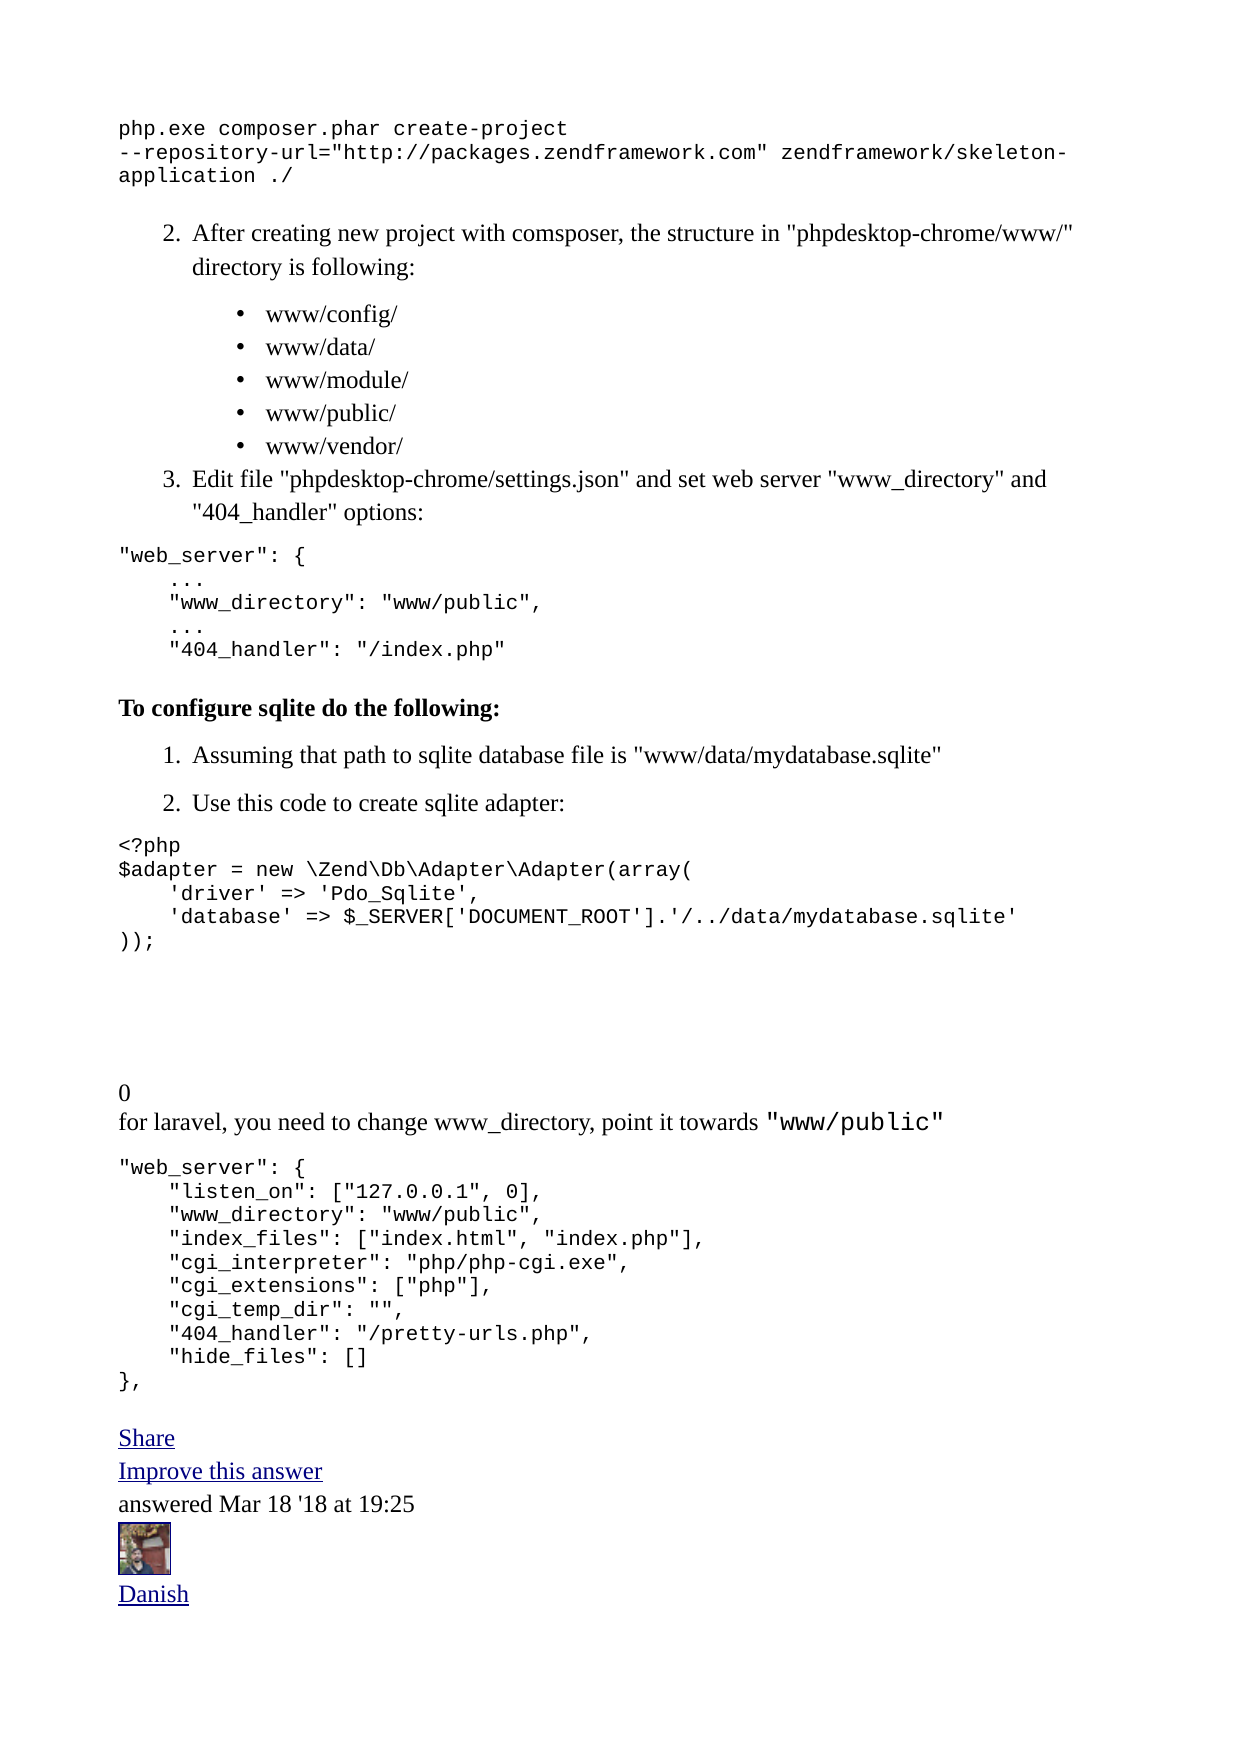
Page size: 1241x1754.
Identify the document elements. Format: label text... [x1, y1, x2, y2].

list www/vendor/ [236, 431, 1122, 460]
list www/config/ [236, 299, 1122, 328]
text "cgi_temp_dir": "", [118, 1299, 1122, 1323]
text ... [118, 616, 1122, 639]
text $adapter = new \Zend\Db\Adapter\Adapter(array( [118, 859, 1122, 883]
text for laravel, you need to change www_directory, point it towards "www/public" [118, 1107, 1122, 1138]
text )); [118, 930, 1122, 954]
text "cgi_extensions": ["php"], [118, 1275, 1122, 1299]
text Improve this answer [118, 1456, 1122, 1485]
text "index_files": ["index.html", "index.php"], [118, 1228, 1122, 1252]
text "www_directory": "www/public", [118, 592, 1122, 616]
text <?php [118, 835, 1122, 859]
list Use this code to create sqlite adapter: [162, 788, 1122, 817]
text "www_directory": "www/public", [118, 1204, 1122, 1228]
list www/public/ [236, 398, 1122, 427]
list www/module/ [236, 365, 1122, 394]
text "404_handler": "/index.php" [118, 639, 1122, 663]
list www/data/ [236, 332, 1122, 361]
picture [120, 1524, 170, 1574]
text }, [118, 1370, 1122, 1393]
list Assuming that path to sqlite database file is "www/data/mydatabase.sqlite" [162, 740, 1122, 769]
text "404_handler": "/pretty-urls.php", [118, 1323, 1122, 1346]
text "listen_on": ["127.0.0.1", 0], [118, 1181, 1122, 1204]
text php.exe composer.phar create-project --repository-url="http://packages.zendframework.com" zendframework/skeleton-application ./ [118, 118, 1122, 189]
text "web_server": { [118, 545, 1122, 568]
text To configure sqlite do the following: [118, 693, 1122, 721]
text answered Mar 18 '18 at 19:25 [118, 1489, 1122, 1518]
text Danish [118, 1579, 1122, 1608]
list After creating new project with comsposer, the structure in "phpdesktop-chrome/www/" directory is following: [162, 218, 1122, 280]
text 0 [118, 1078, 1122, 1107]
text Share [118, 1423, 1122, 1452]
text "web_server": { [118, 1157, 1122, 1181]
text "hide_files": [] [118, 1346, 1122, 1370]
text 'database' => $_SERVER['DOCUMENT_ROOT'].'/../data/mydatabase.sqlite' [118, 906, 1122, 930]
text "cgi_interpreter": "php/php-cgi.exe", [118, 1252, 1122, 1275]
text ... [118, 568, 1122, 592]
text 'driver' => 'Pdo_Sqlite', [118, 883, 1122, 906]
list Edit file "phpdesktop-chrome/settings.json" and set web server "www_directory" and "404_handler" options: [162, 464, 1122, 526]
